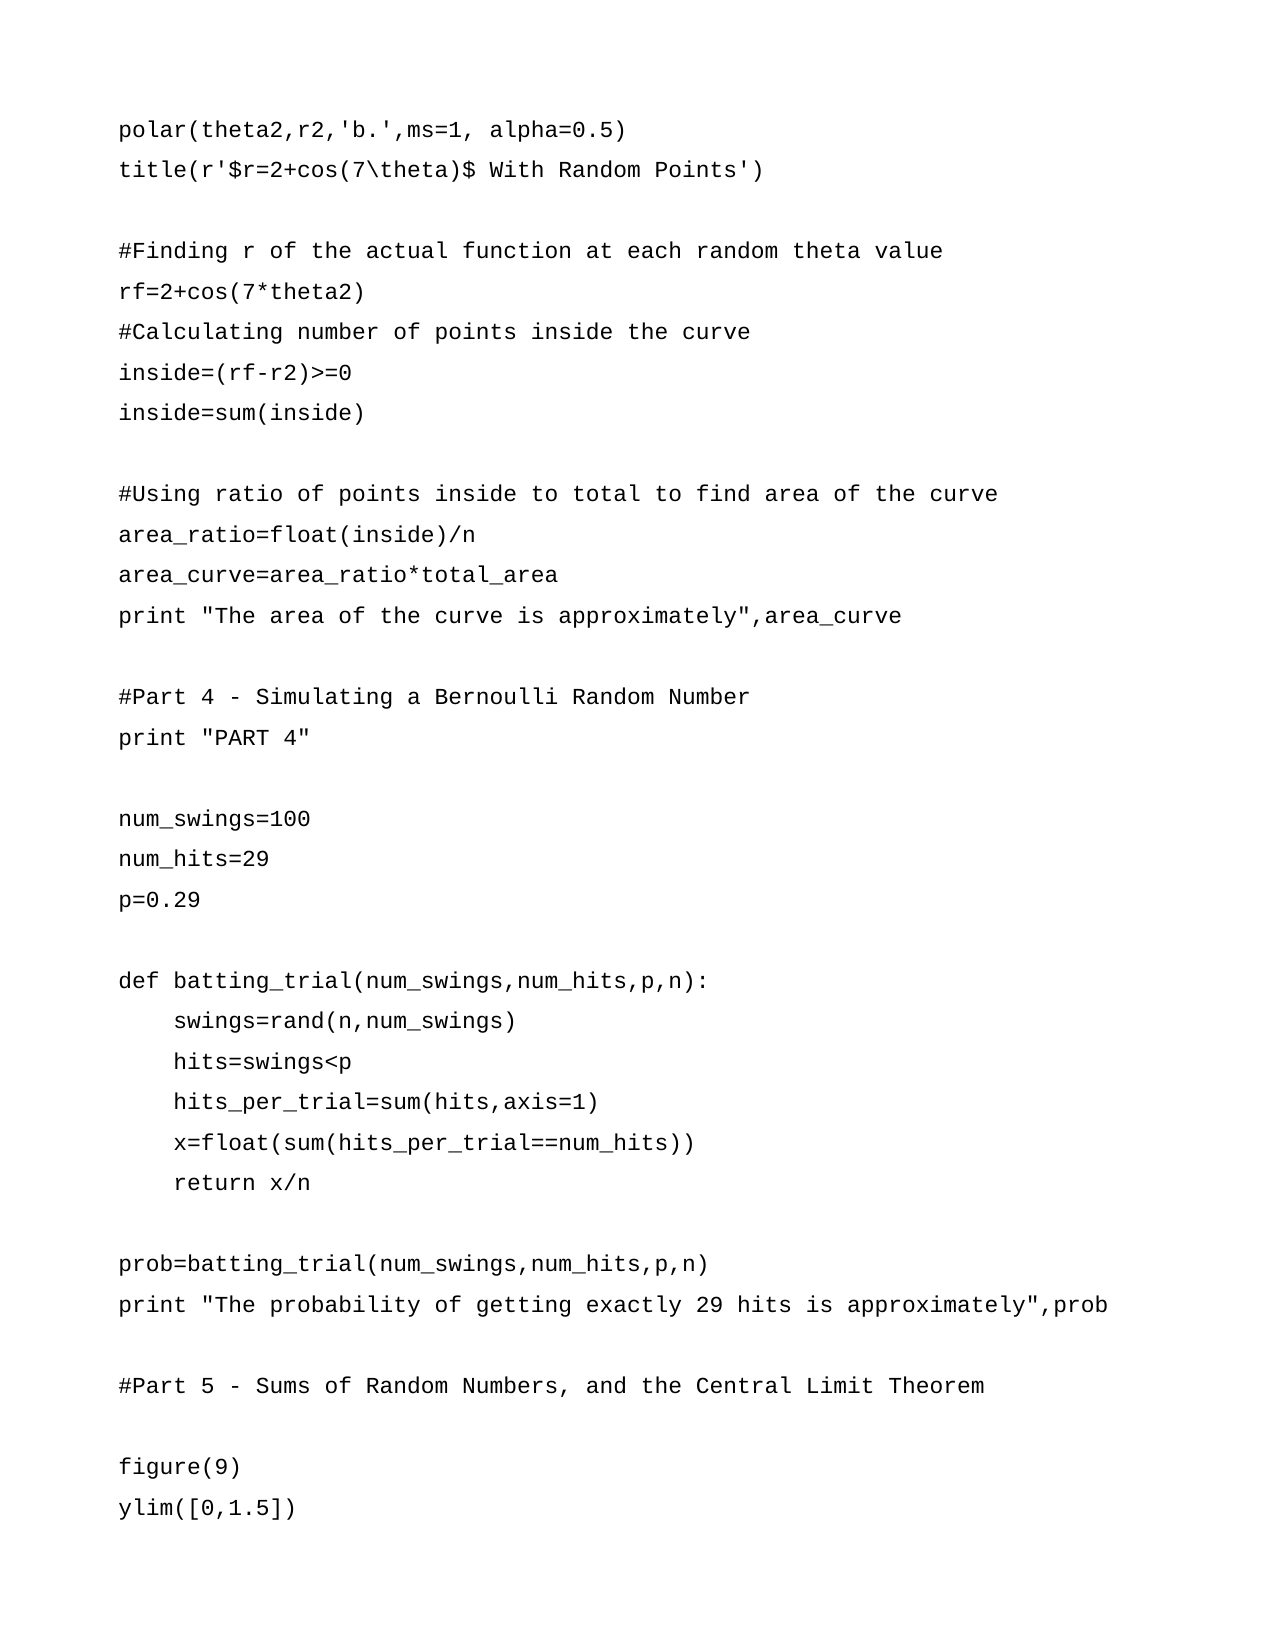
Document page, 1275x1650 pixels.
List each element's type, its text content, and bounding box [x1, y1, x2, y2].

text print "The probability of getting exactly 29 hits is approximately",prob [118, 1293, 1157, 1319]
text x=float(sum(hits_per_trial==num_hits)) [118, 1131, 1157, 1157]
text prob=batting_trial(num_swings,num_hits,p,n) [118, 1253, 1157, 1279]
text print "The area of the curve is approximately",area_curve [118, 604, 1157, 630]
text area_ratio=float(inside)/n [118, 523, 1157, 549]
text polar(theta2,r2,'b.',ms=1, alpha=0.5) [118, 118, 1157, 144]
text #Part 4 - Simulating a Bernoulli Random Number [118, 685, 1157, 711]
text figure(9) [118, 1455, 1157, 1481]
text #Part 5 - Sums of Random Numbers, and the Central Limit Theorem [118, 1374, 1157, 1400]
text inside=sum(inside) [118, 402, 1157, 428]
text title(r'$r=2+cos(7\theta)$ With Random Points') [118, 159, 1157, 184]
text area_curve=area_ratio*total_area [118, 564, 1157, 590]
text ylim([0,1.5]) [118, 1496, 1157, 1522]
text hits_per_trial=sum(hits,axis=1) [118, 1091, 1157, 1117]
text rf=2+cos(7*theta2) [118, 280, 1157, 306]
text hits=swings<p [118, 1050, 1157, 1076]
text #Finding r of the actual function at each random theta value [118, 240, 1157, 266]
text def batting_trial(num_swings,num_hits,p,n): [118, 969, 1157, 995]
text #Calculating number of points inside the curve [118, 321, 1157, 347]
text num_hits=29 [118, 847, 1157, 873]
text inside=(rf-r2)>=0 [118, 361, 1157, 387]
text num_swings=100 [118, 807, 1157, 833]
text print "PART 4" [118, 726, 1157, 752]
text p=0.29 [118, 888, 1157, 914]
text return x/n [118, 1172, 1157, 1198]
text swings=rand(n,num_swings) [118, 1009, 1157, 1036]
text #Using ratio of points inside to total to find area of the curve [118, 483, 1157, 509]
